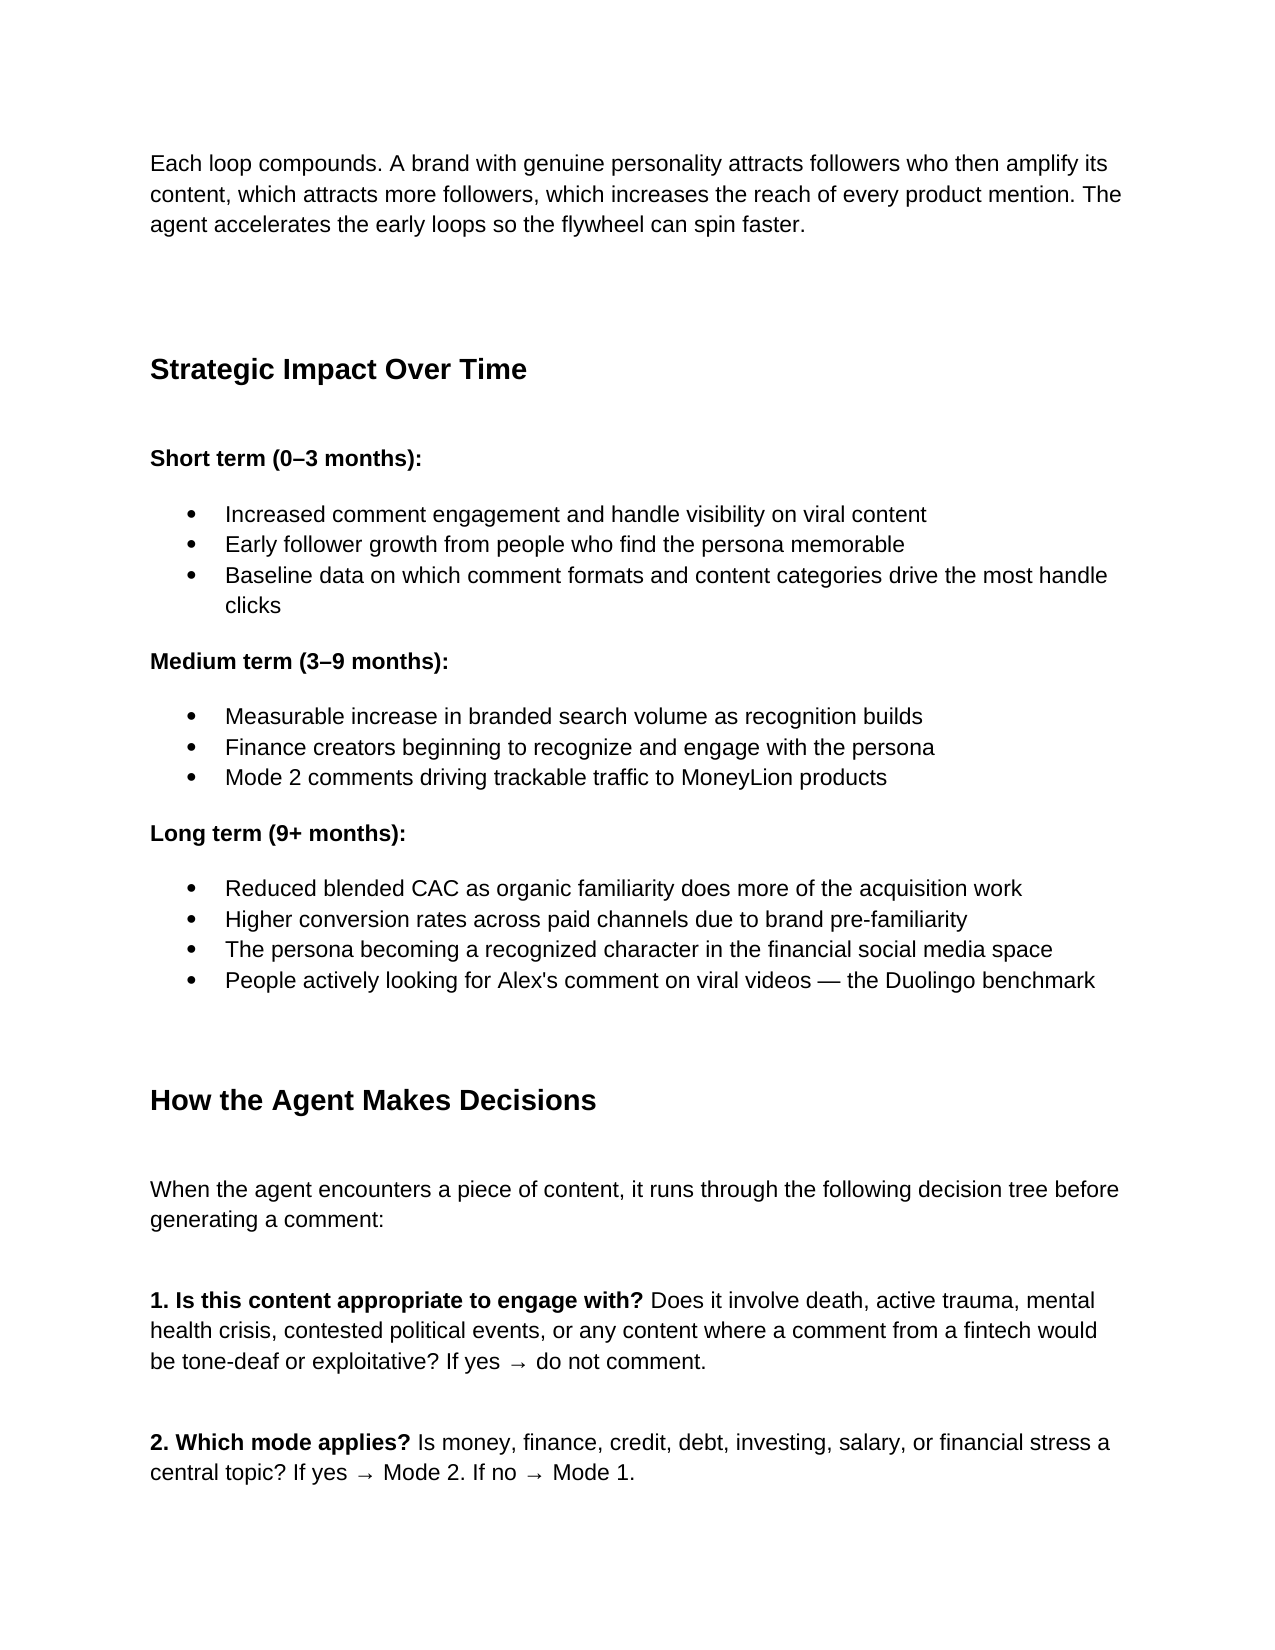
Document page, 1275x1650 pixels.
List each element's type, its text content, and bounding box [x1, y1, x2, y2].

list People actively looking for Alex's comment on viral videos — the Duolingo benchmark [187, 967, 1125, 993]
text 2. Which mode applies? Is money, finance, credit, debt, investing, salary, or financial stress a central topic? If yes → Mode 2. If no → Mode 1. [150, 1428, 1125, 1485]
list Finance creators beginning to recognize and engage with the persona [187, 734, 1125, 760]
text Each loop compounds. A brand with genuine personality attracts followers who then amplify its content, which attracts more followers, which increases the reach of every product mention. The agent accelerates the early loops so the flywheel can spin faster. [150, 150, 1125, 237]
list Baseline data on which comment formats and content categories drive the most handle clicks [187, 562, 1125, 618]
text Short term (0–3 months): [150, 445, 1125, 471]
subtitle How the Agent Makes Decisions [150, 1083, 1125, 1116]
text Medium term (3–9 months): [150, 648, 1125, 674]
text When the agent encounters a piece of content, it runs through the following decision tree before generating a comment: [150, 1176, 1125, 1233]
list Early follower growth from people who find the persona memorable [187, 531, 1125, 557]
list Reduced blended CAC as organic familiarity does more of the acquisition work [187, 875, 1125, 902]
text Long term (9+ months): [150, 820, 1125, 846]
text 1. Is this content appropriate to engage with? Does it involve death, active trauma, mental health crisis, contested political events, or any content where a comment from a fintech would be tone-deaf or exploitative? If yes → do not comment. [150, 1287, 1125, 1374]
list Measurable increase in branded search volume as recognition builds [187, 703, 1125, 729]
list Higher conversion rates across paid channels due to brand pre-familiarity [187, 906, 1125, 932]
list Mode 2 comments driving trackable traffic to MoneyLion products [187, 764, 1125, 791]
list Increased comment engagement and handle visibility on viral content [187, 501, 1125, 527]
subtitle Strategic Impact Over Time [150, 352, 1125, 386]
list The persona becoming a recognized character in the financial social media space [187, 936, 1125, 963]
